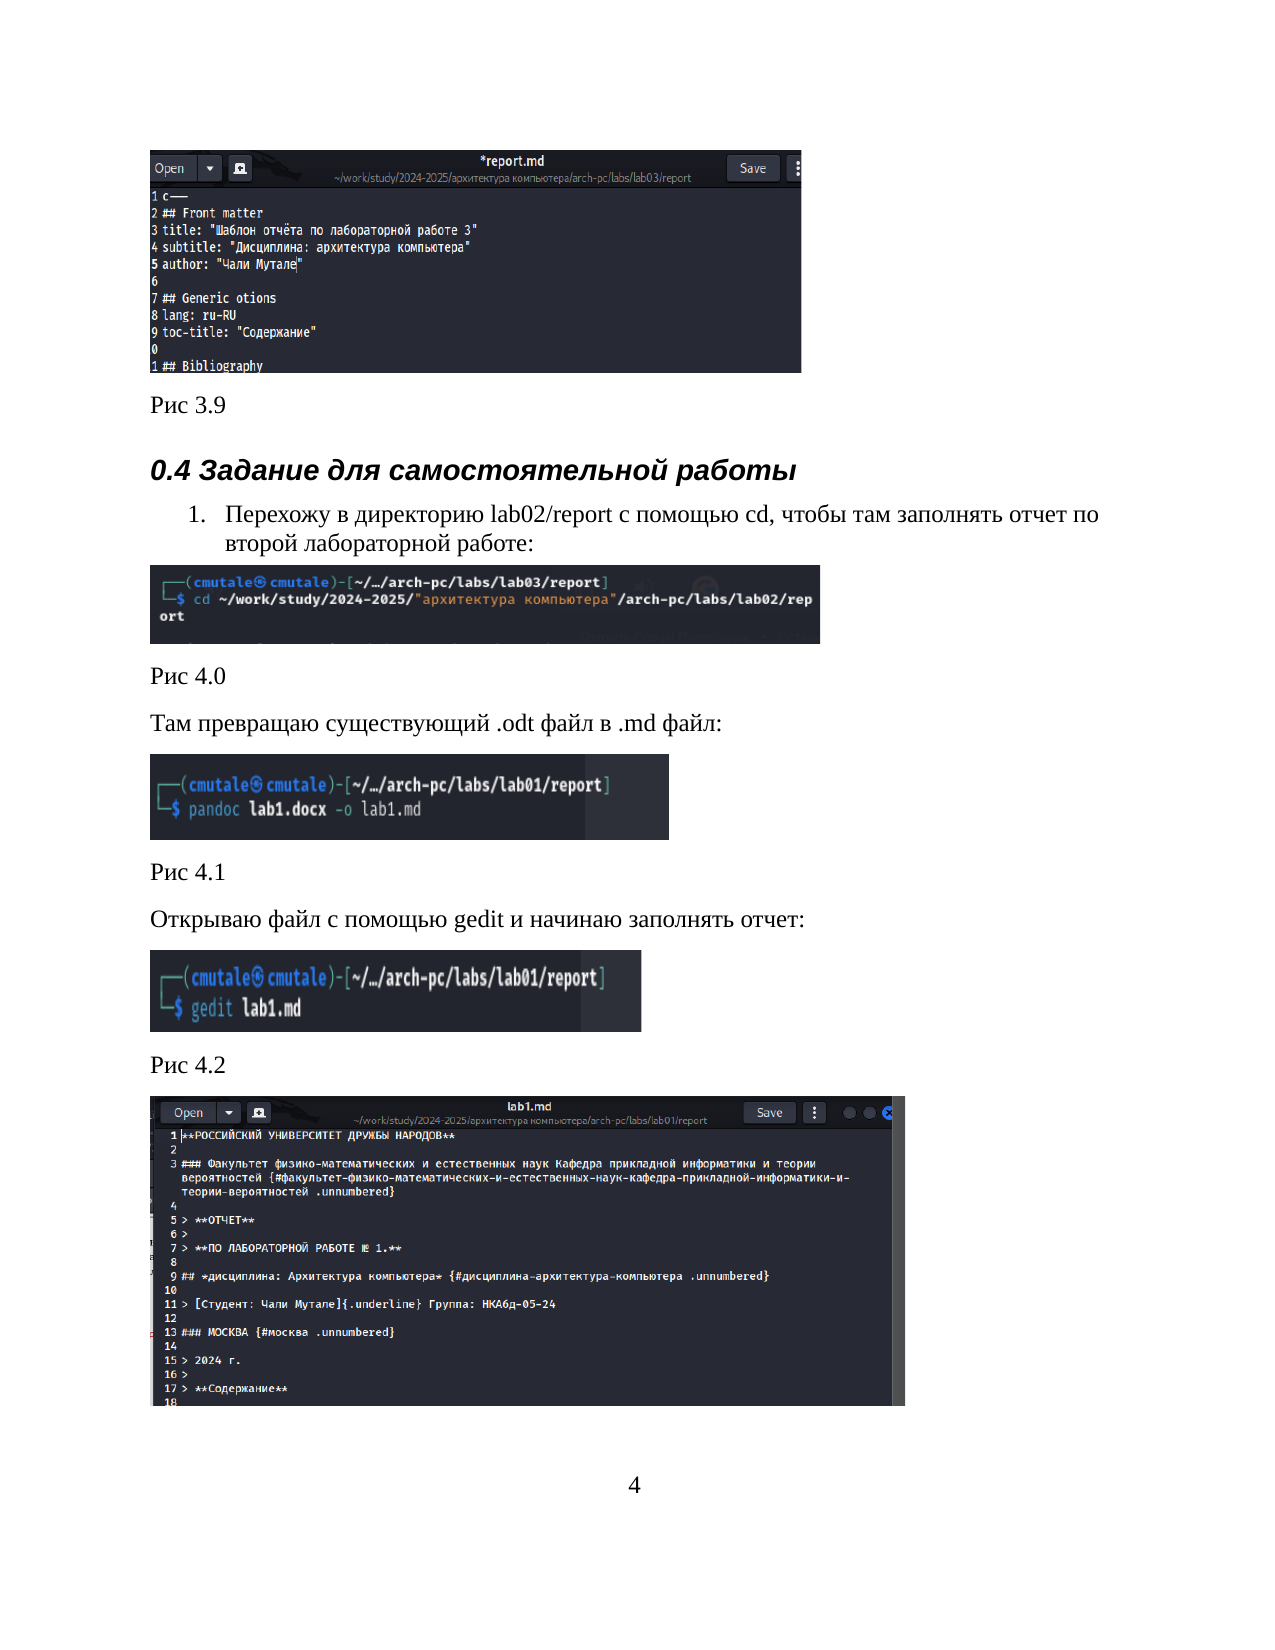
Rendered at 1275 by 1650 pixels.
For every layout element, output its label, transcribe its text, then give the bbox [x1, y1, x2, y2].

picture [150, 150, 802, 373]
picture [150, 565, 821, 644]
subtitle 0.4 Задание для самостоятельной работы [150, 453, 1125, 487]
text Рис 4.2 [150, 1050, 1125, 1078]
text Открываю файл с помощью gedit и начинаю заполнять отчет: [150, 904, 1125, 933]
text Рис 4.1 [150, 857, 1125, 886]
text Рис 3.9 [150, 390, 1125, 419]
text Рис 4.0 [150, 661, 1125, 690]
list Перехожу в директорию lab02/report с помощью cd, чтобы там заполнять отчет по второй лабораторной работе: [187, 499, 1125, 557]
text Там превращаю существующий .odt файл в .md файл: [150, 708, 1125, 736]
picture [150, 950, 642, 1032]
picture [150, 1096, 905, 1406]
picture [150, 754, 669, 840]
